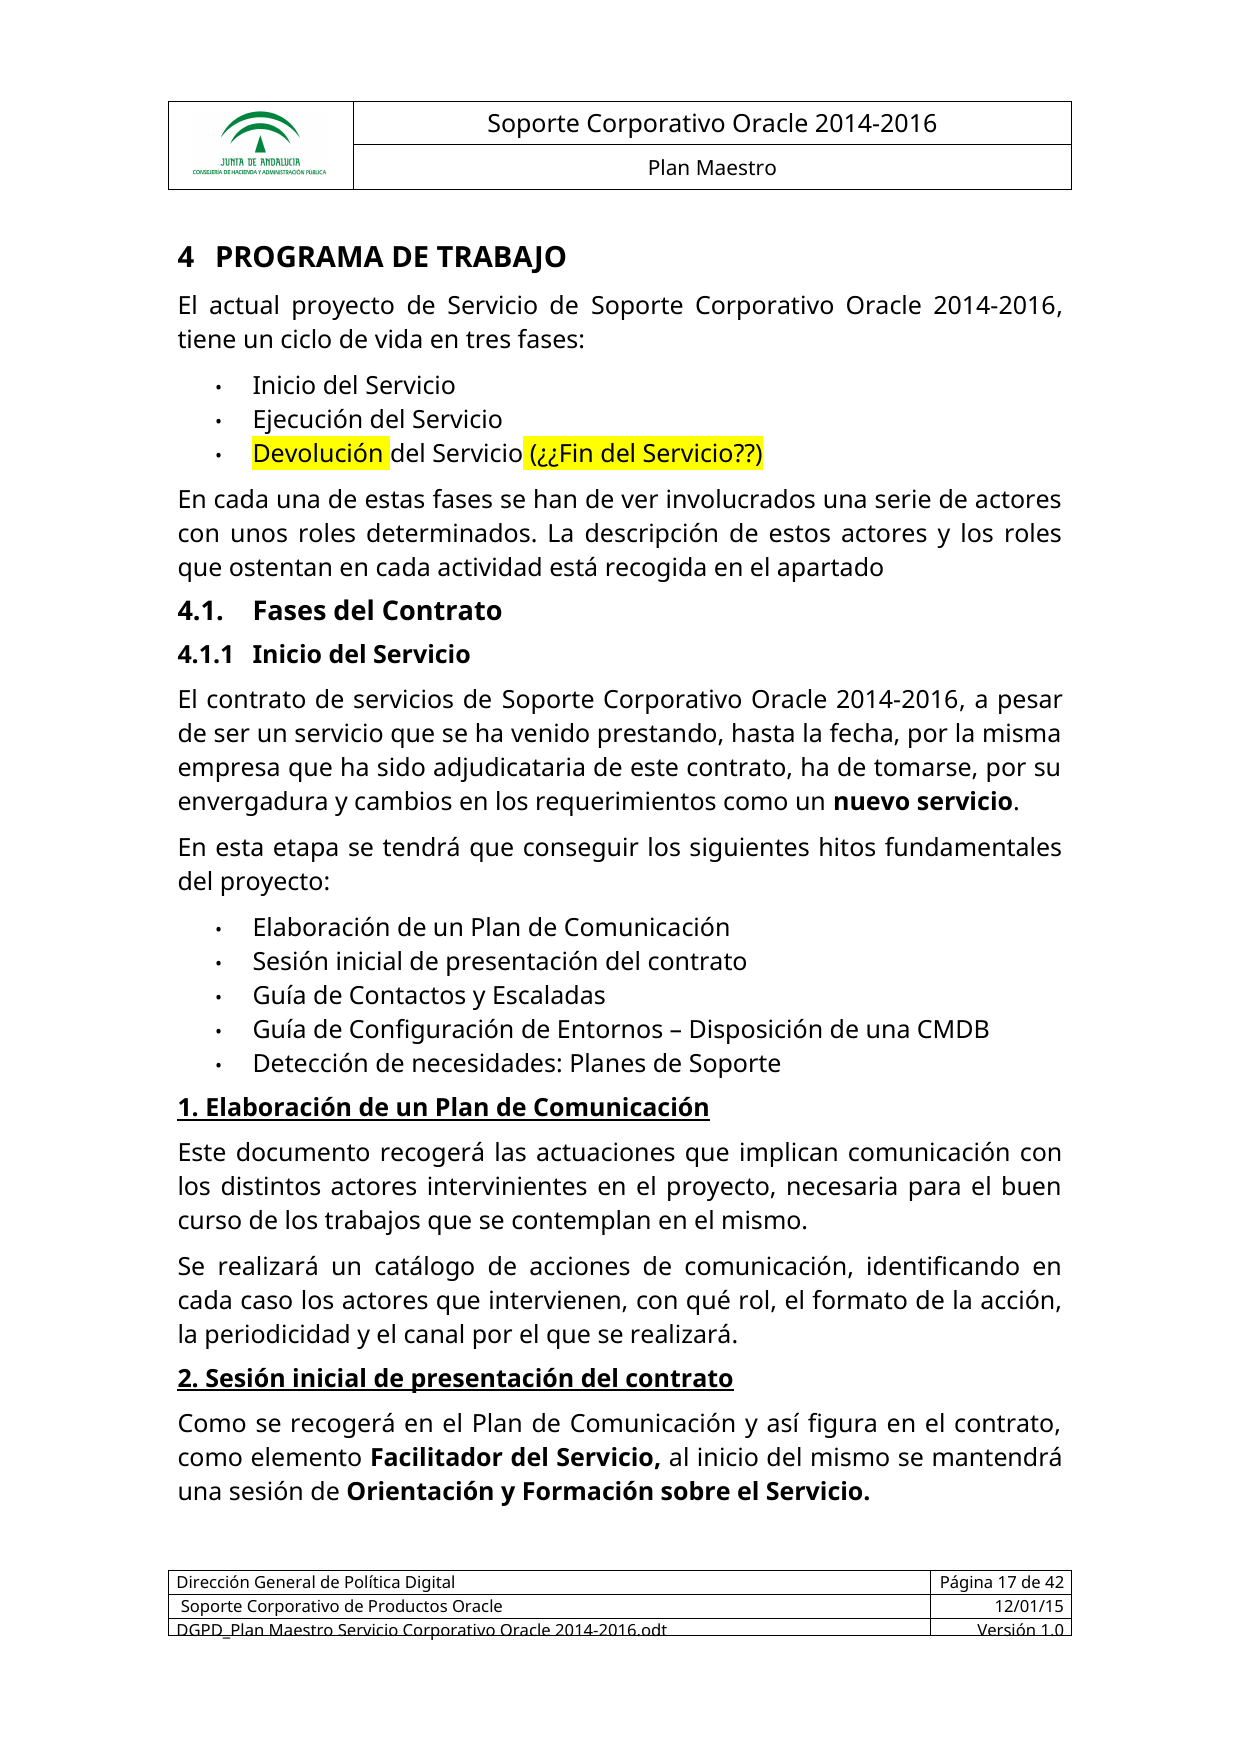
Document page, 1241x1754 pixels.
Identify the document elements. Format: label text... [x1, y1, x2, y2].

subtitle Inicio del Servicio [177, 638, 1063, 670]
text En cada una de estas fases se han de ver involucrados una serie de actores con unos roles determinados. La descripción de estos actores y los roles que ostentan en cada actividad está recogida en el apartado 5 EQUIPO DE TRABAJO [177, 482, 1063, 584]
list Inicio del Servicio [215, 368, 1063, 402]
list Ejecución del Servicio [215, 402, 1063, 436]
list Guía de Configuración de Entornos – Disposición de una CMDB [215, 1012, 1063, 1046]
list Guía de Contactos y Escaladas [215, 978, 1063, 1012]
text Este documento recogerá las actuaciones que implican comunicación con los distintos actores intervinientes en el proyecto, necesaria para el buen curso de los trabajos que se contemplan en el mismo. [177, 1134, 1063, 1237]
list Sesión inicial de presentación del contrato [215, 943, 1063, 978]
text El contrato de servicios de Soporte Corporativo Oracle 2014-2016, a pesar de ser un servicio que se ha venido prestando, hasta la fecha, por la misma empresa que ha sido adjudicataria de este contrato, ha de tomarse, por su envergadura y cambios en los requerimientos como un nuevo servicio. [177, 682, 1063, 818]
subtitle 2. Sesión inicial de presentación del contrato [177, 1362, 1063, 1394]
list Devolución del Servicio (¿¿Fin del Servicio??) [215, 436, 1063, 470]
list Elaboración de un Plan de Comunicación [215, 909, 1063, 943]
subtitle 1. Elaboración de un Plan de Comunicación [177, 1092, 1063, 1123]
text Como se recogerá en el Plan de Comunicación y así figura en el contrato, como elemento Facilitador del Servicio, al inicio del mismo se mantendrá una sesión de Orientación y Formación sobre el Servicio. [177, 1406, 1063, 1508]
subtitle PROGRAMA DE TRABAJO [177, 236, 1063, 276]
text Se realizará un catálogo de acciones de comunicación, identificando en cada caso los actores que intervienen, con qué rol, el formato de la acción, la periodicidad y el canal por el que se realizará. [177, 1248, 1063, 1351]
list Detección de necesidades: Planes de Soporte [215, 1046, 1063, 1080]
text El actual proyecto de Servicio de Soporte Corporativo Oracle 2014-2016, tiene un ciclo de vida en tres fases: [177, 288, 1063, 356]
picture [192, 110, 327, 175]
